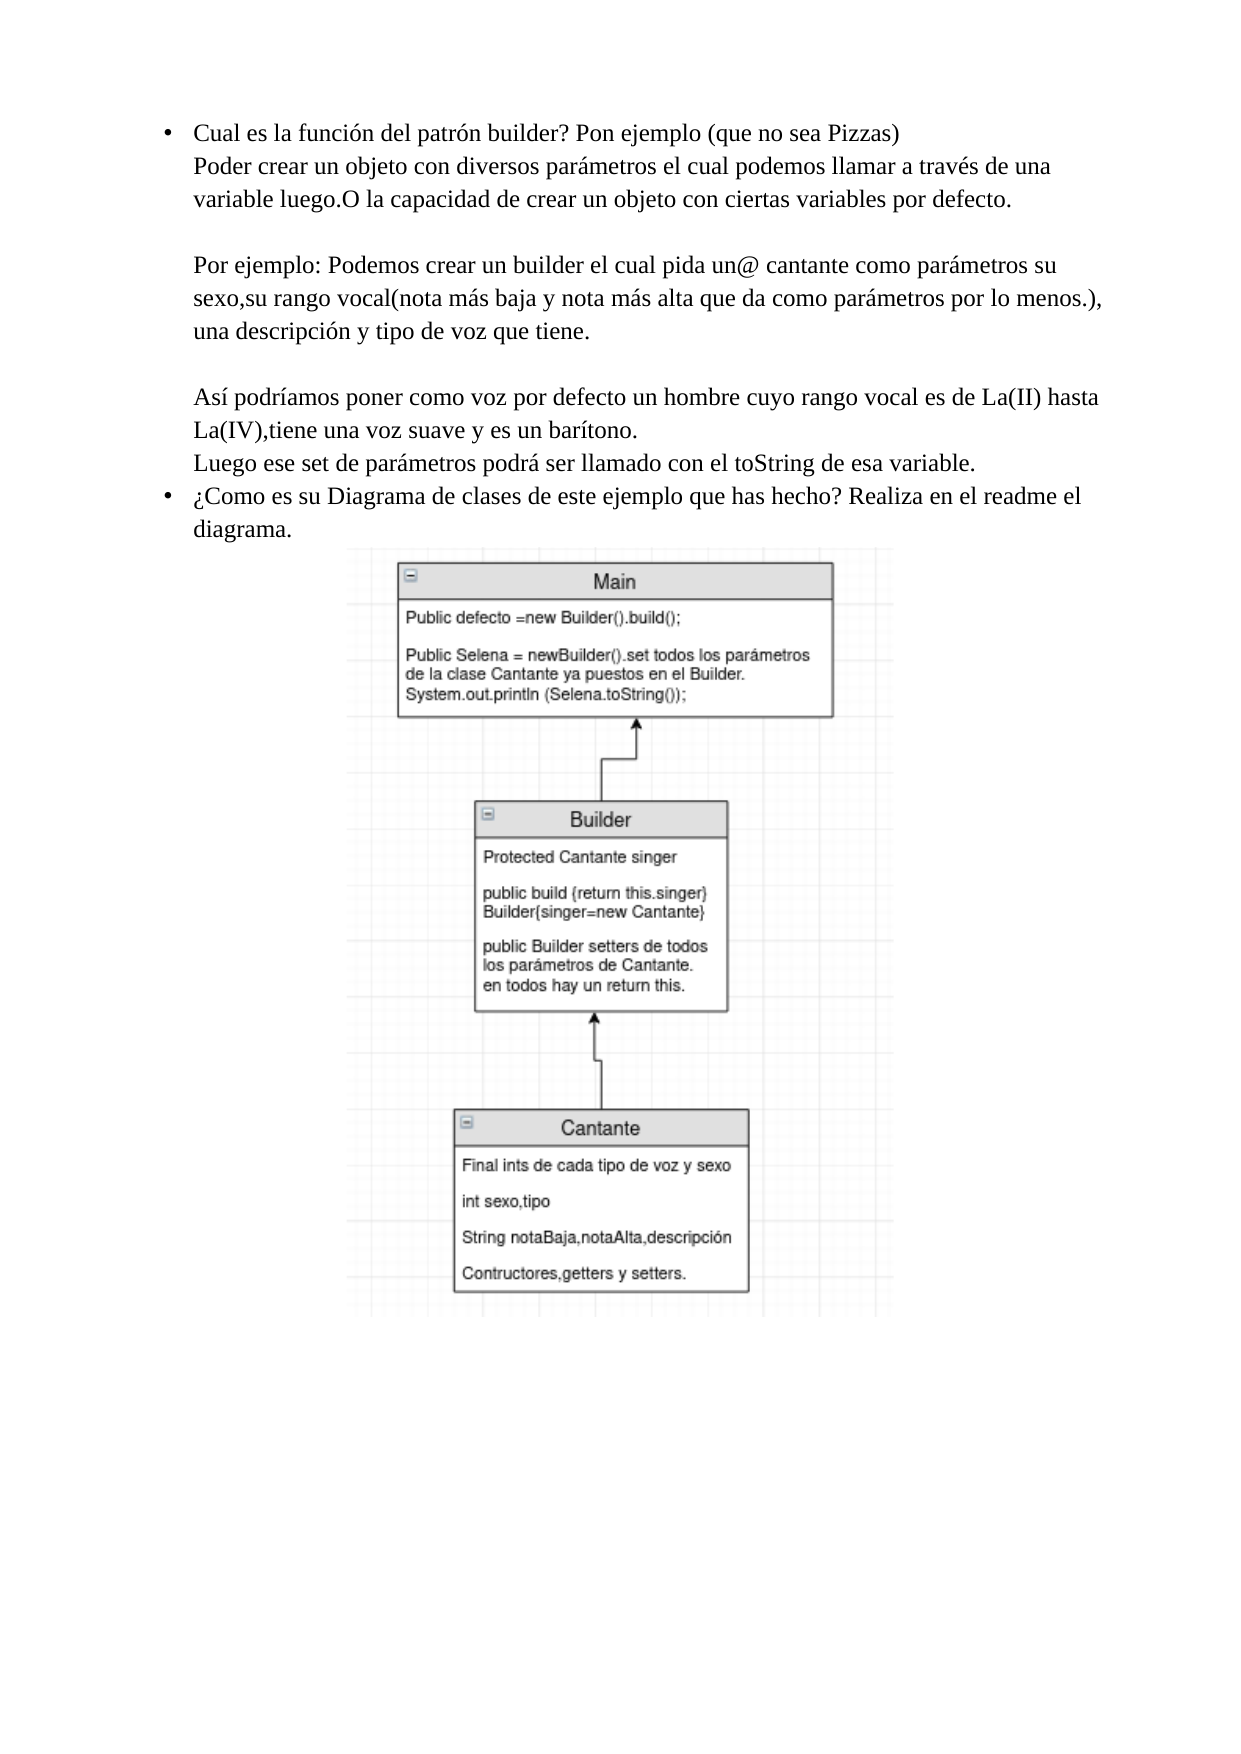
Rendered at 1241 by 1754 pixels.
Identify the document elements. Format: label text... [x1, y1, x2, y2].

list Poder crear un objeto con diversos parámetros el cual podemos llamar a través de una variable luego.O la capacidad de crear un objeto con ciertas variables por defecto. [164, 151, 1122, 213]
list ¿Como es su Diagrama de clases de este ejemplo que has hecho? Realiza en el readme el diagrama. [164, 481, 1122, 543]
list Luego ese set de parámetros podrá ser llamado con el toString de esa variable. [164, 448, 1122, 477]
list Por ejemplo: Podemos crear un builder el cual pida un@ cantante como parámetros su sexo,su rango vocal(nota más baja y nota más alta que da como parámetros por lo menos.), una descripción y tipo de voz que tiene. [164, 250, 1122, 345]
picture [346, 547, 894, 1317]
list Así podríamos poner como voz por defecto un hombre cuyo rango vocal es de La(II) hasta La(IV),tiene una voz suave y es un barítono. [164, 382, 1122, 444]
list Cual es la función del patrón builder? Pon ejemplo (que no sea Pizzas) [164, 118, 1122, 147]
